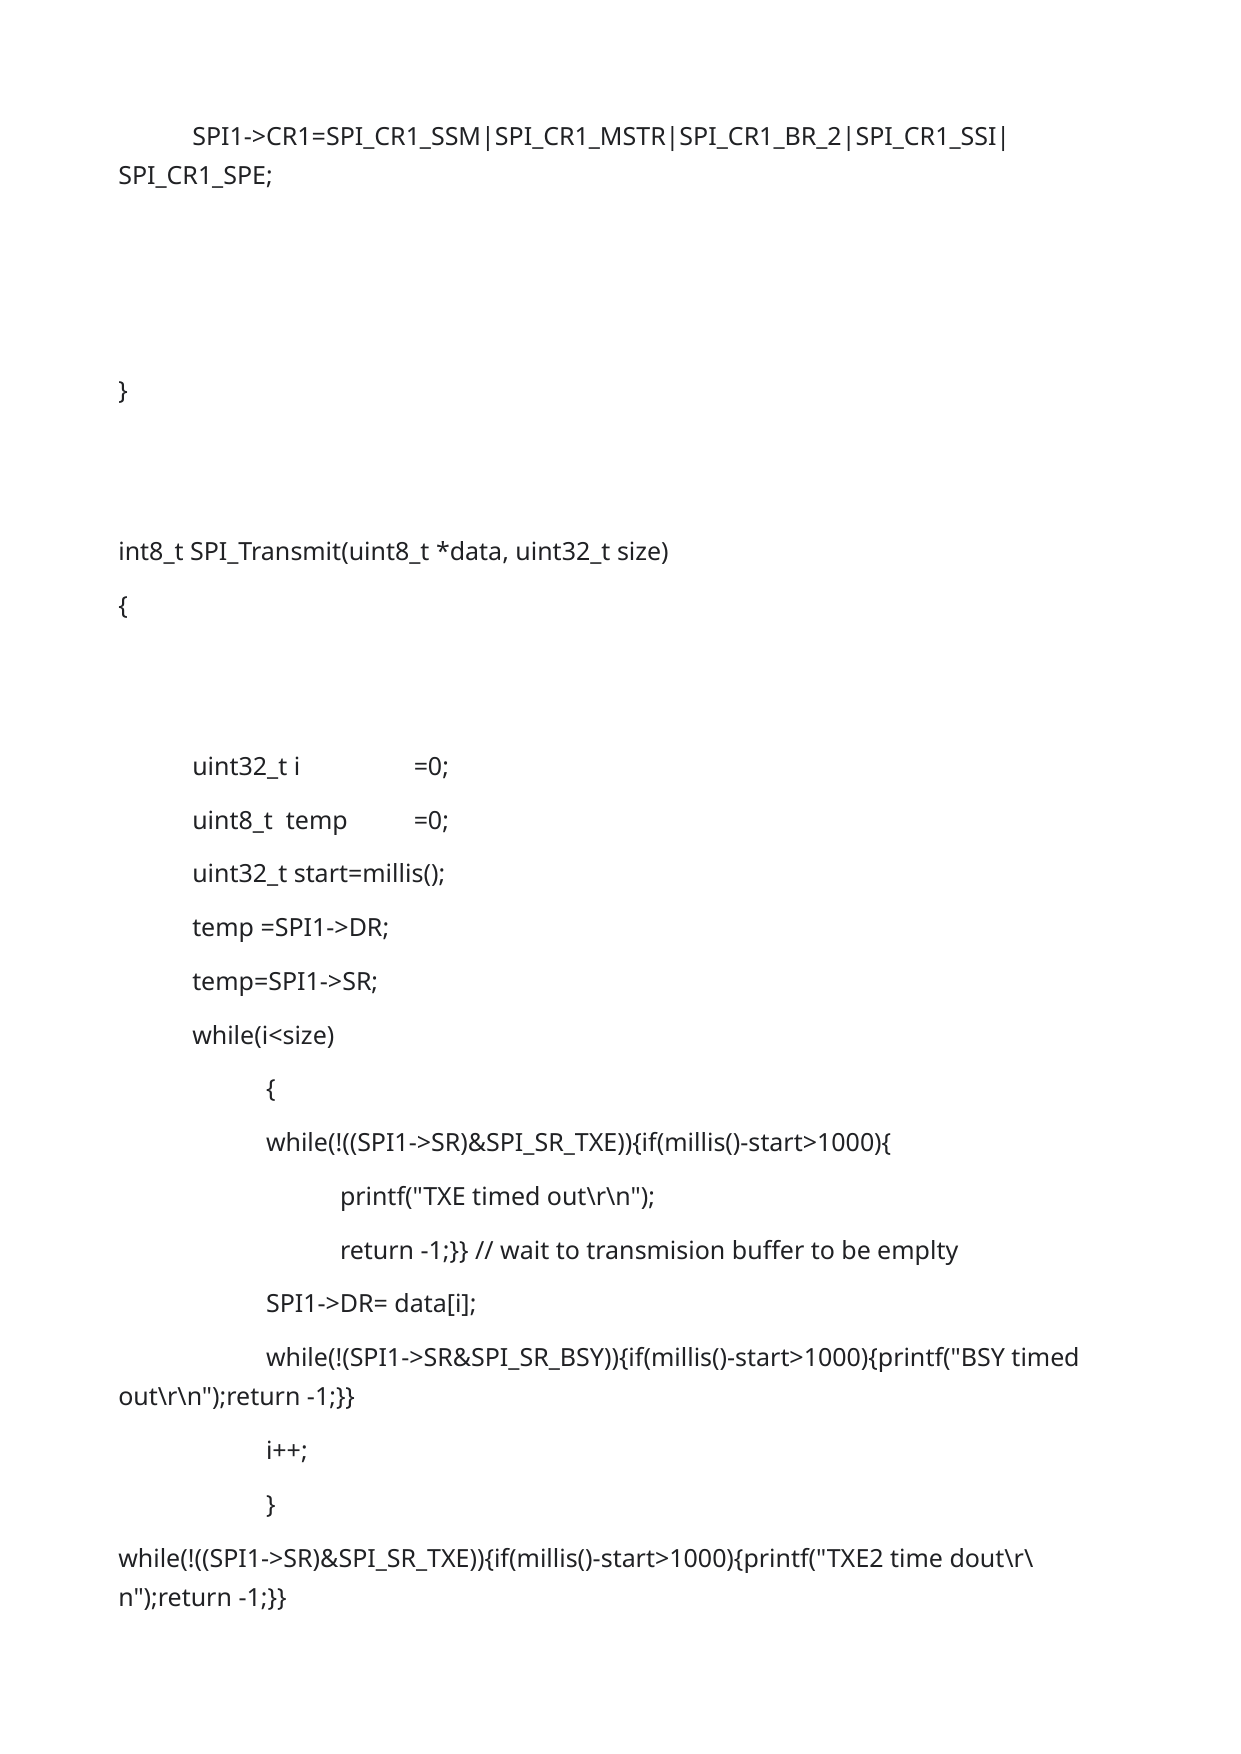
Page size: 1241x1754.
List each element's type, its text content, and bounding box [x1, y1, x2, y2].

text { [118, 1071, 1122, 1105]
text { [118, 587, 1122, 621]
text uint32_t i =0; [118, 748, 1122, 783]
text return -1;}} // wait to transmision buffer to be emplty [118, 1232, 1122, 1266]
text while(!((SPI1->SR)&SPI_SR_TXE)){if(millis()-start>1000){ [118, 1125, 1122, 1159]
text while(i<size) [118, 1017, 1122, 1051]
text printf("TXE timed out\r\n"); [118, 1178, 1122, 1213]
text uint8_t temp =0; [118, 802, 1122, 836]
text temp =SPI1->DR; [118, 910, 1122, 944]
text temp=SPI1->SR; [118, 963, 1122, 998]
text i++; [118, 1433, 1122, 1467]
text } [118, 1486, 1122, 1521]
text } [118, 372, 1122, 406]
text SPI1->DR= data[i]; [118, 1286, 1122, 1320]
text SPI1->CR1=SPI_CR1_SSM|SPI_CR1_MSTR|SPI_CR1_BR_2|SPI_CR1_SSI|SPI_CR1_SPE; [118, 118, 1122, 191]
text while(!((SPI1->SR)&SPI_SR_TXE)){if(millis()-start>1000){printf("TXE2 time dout\r\n");return -1;}} [118, 1540, 1122, 1613]
text uint32_t start=millis(); [118, 856, 1122, 890]
text int8_t SPI_Transmit(uint8_t *data, uint32_t size) [118, 533, 1122, 568]
text while(!(SPI1->SR&SPI_SR_BSY)){if(millis()-start>1000){printf("BSY timed out\r\n");return -1;}} [118, 1340, 1122, 1413]
